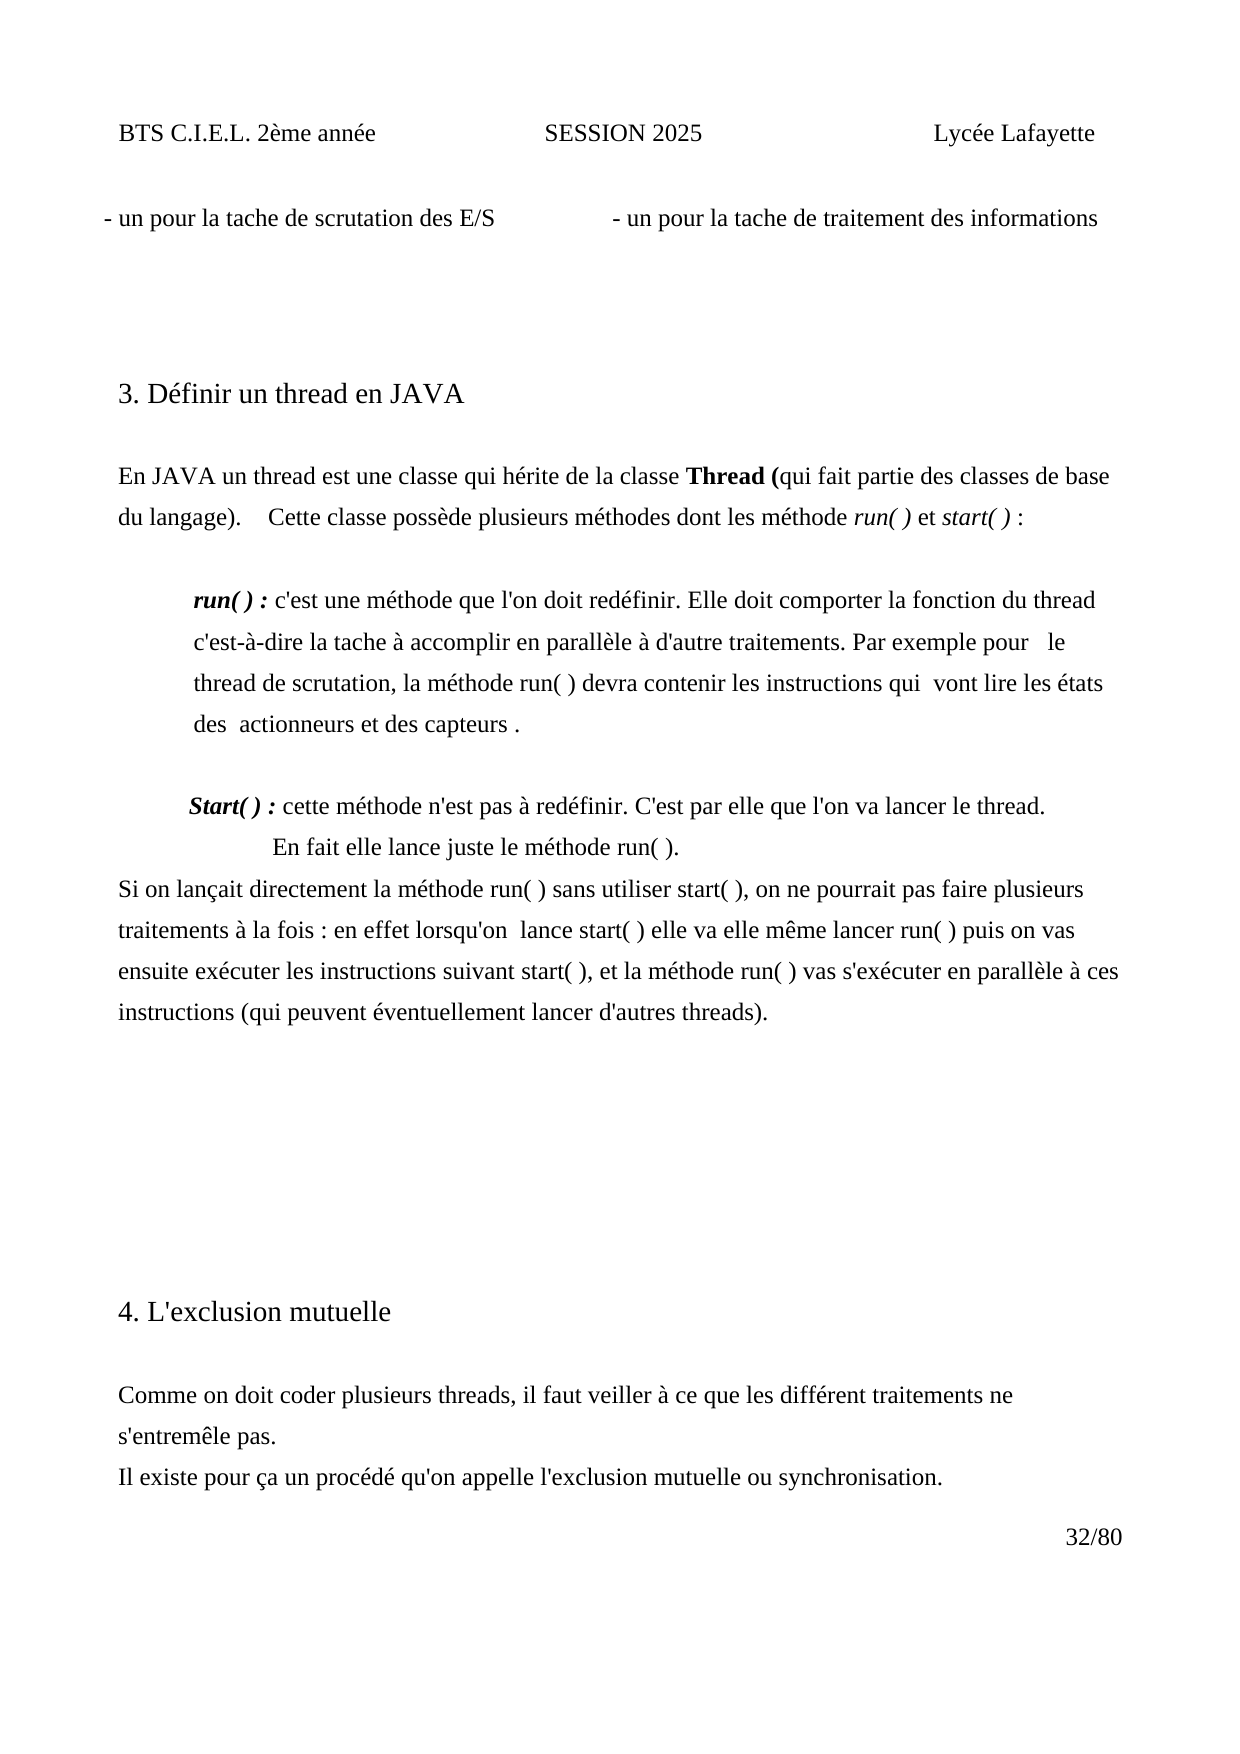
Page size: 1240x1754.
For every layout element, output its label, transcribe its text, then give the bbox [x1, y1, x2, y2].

text Il existe pour ça un procédé qu'on appelle l'exclusion mutuelle ou synchronisation. [118, 1462, 1121, 1491]
text En JAVA un thread est une classe qui hérite de la classe Thread (qui fait partie des classes de base du langage). Cette classe possède plusieurs méthodes dont les méthode run( ) et start( ) : [118, 461, 1121, 531]
list un pour la tache de scrutation des E/S - un pour la tache de traitement des informations [104, 203, 1121, 273]
text Comme on doit coder plusieurs threads, il faut veiller à ce que les différent traitements ne s'entremêle pas. [118, 1380, 1121, 1450]
text Start( ) : cette méthode n'est pas à redéfinir. C'est par elle que l'on va lancer le thread. [137, 791, 1104, 820]
text Si on lançait directement la méthode run( ) sans utiliser start( ), on ne pourrait pas faire plusieurs traitements à la fois : en effet lorsqu'on lance start( ) elle va elle même lancer run( ) puis on vas ensuite exécuter les instructions suivant start( ), et la méthode run( ) vas s'exécuter en parallèle à ces instructions (qui peuvent éventuellement lancer d'autres threads). [118, 874, 1121, 1026]
text En fait elle lance juste le méthode run( ). [117, 832, 1122, 861]
subtitle 3. Définir un thread en JAVA [118, 376, 1122, 409]
text run( ) : c'est une méthode que l'on doit redéfinir. Elle doit comporter la fonction du thread c'est-à-dire la tache à accomplir en parallèle à d'autre traitements. Par exemple pour le thread de scrutation, la méthode run( ) devra contenir les instructions qui vont lire les états des actionneurs et des capteurs . [193, 586, 1106, 737]
subtitle 4. L'exclusion mutuelle [118, 1294, 1122, 1328]
